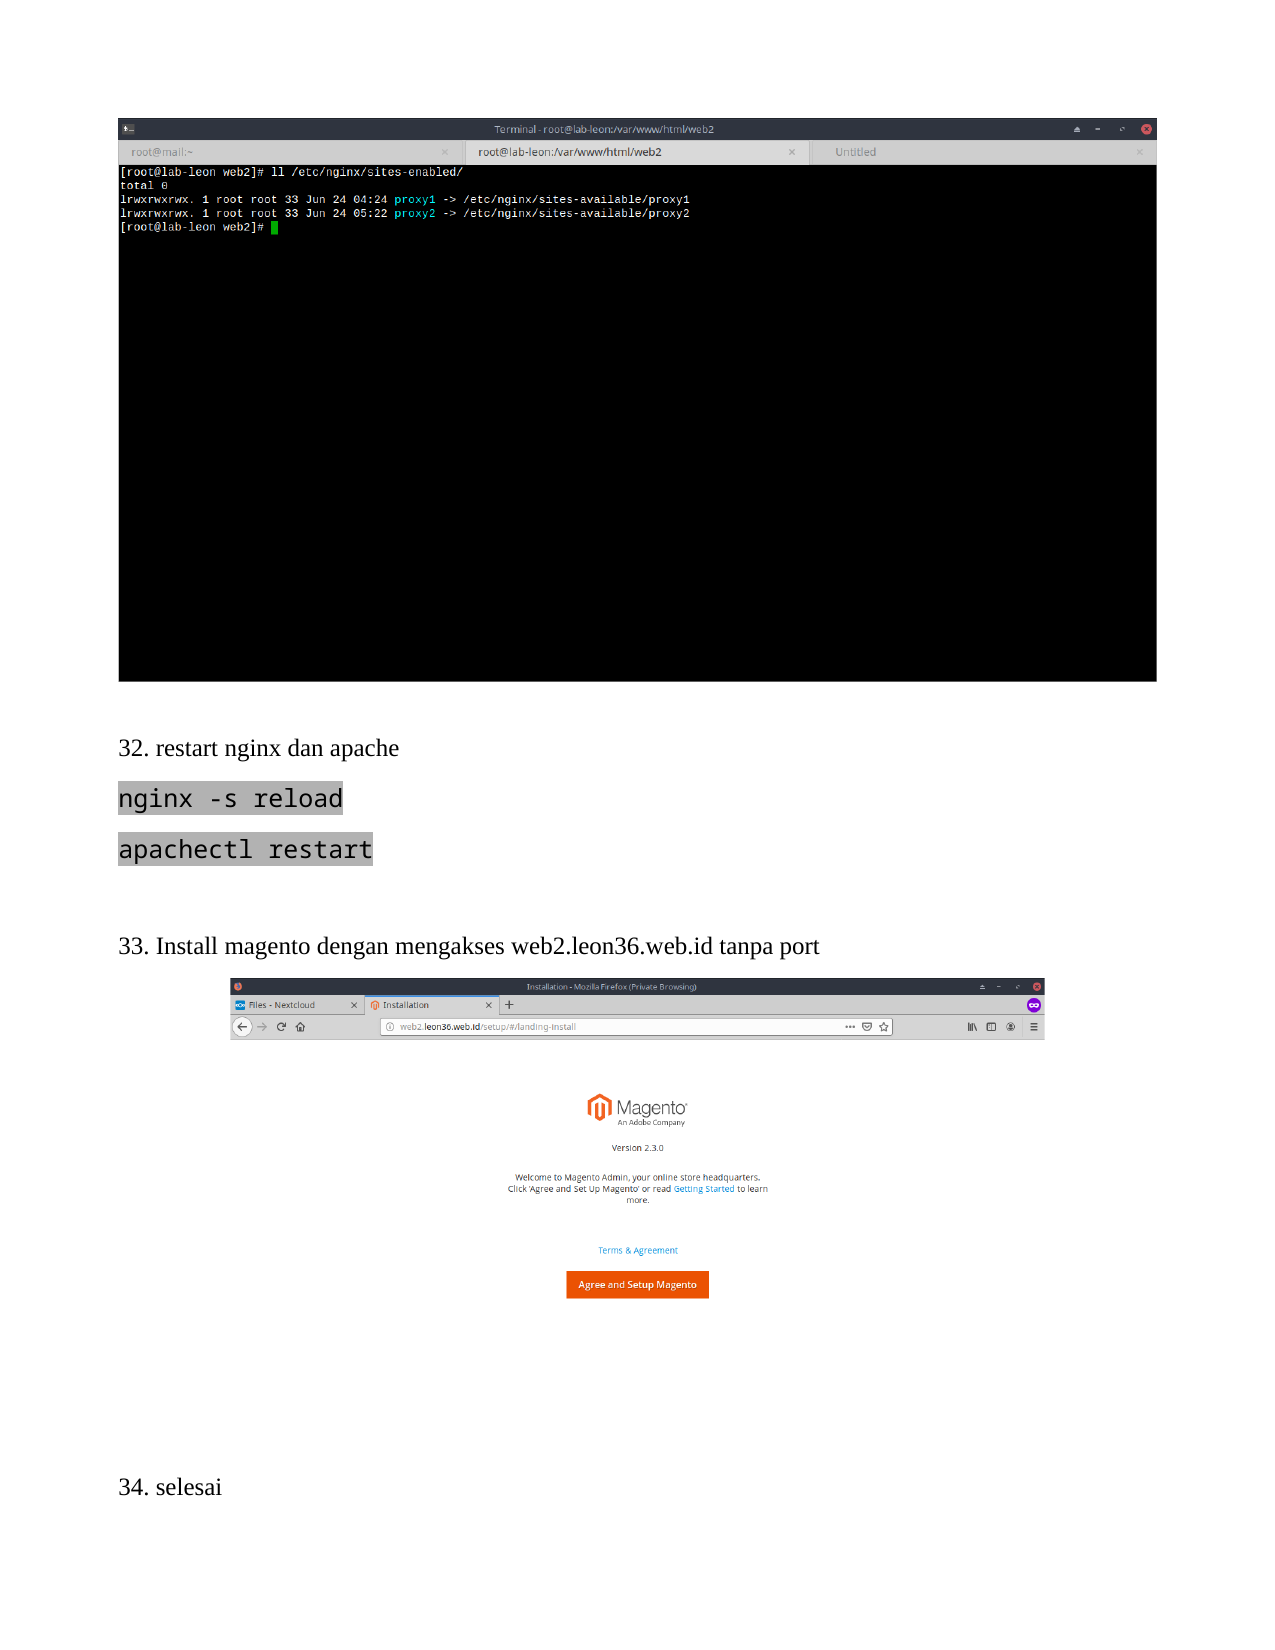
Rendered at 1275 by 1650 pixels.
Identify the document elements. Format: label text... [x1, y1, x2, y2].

text apachectl restart [373, 832, 1157, 866]
text 34. selesai [118, 1472, 1157, 1501]
picture [230, 978, 1045, 1421]
text nginx -s reload [343, 781, 1157, 815]
picture [118, 118, 1157, 682]
text 32. restart nginx dan apache [118, 733, 1157, 762]
text 33. Install magento dengan mengakses web2.leon36.web.id tanpa port [118, 931, 1157, 959]
